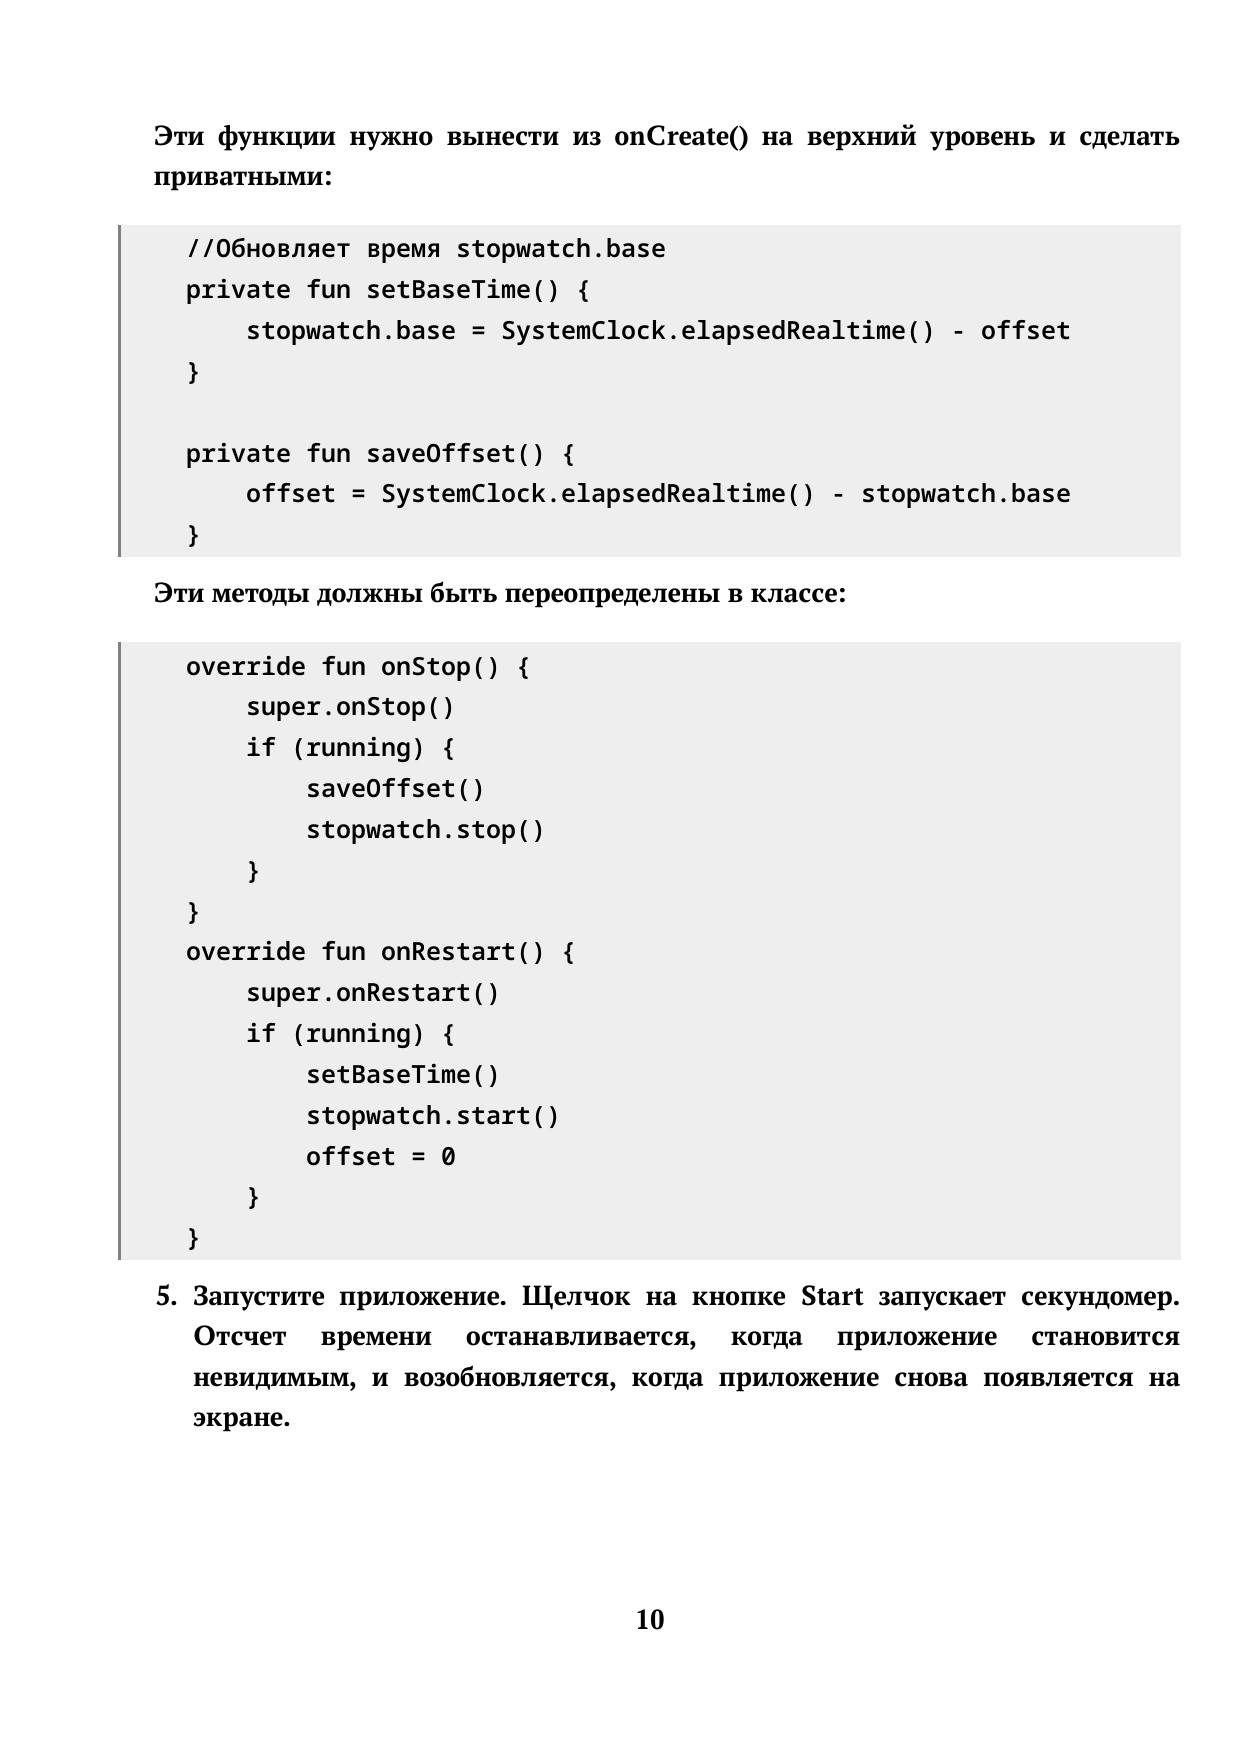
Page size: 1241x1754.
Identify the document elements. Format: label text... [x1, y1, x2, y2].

text Эти методы должны быть переопределены в классе: [118, 575, 1181, 609]
text //Обновляет время stopwatch.base private fun setBaseTime() { stopwatch.base = SystemClock.elapsedRealtime() - offset } private fun saveOffset() { offset = SystemClock.elapsedRealtime() - stopwatch.base } [121, 225, 1181, 557]
list Запустите приложение. Щелчок на кнопке Start запускает секундомер. Отсчет времени останавливается, когда приложение становится невидимым, и возобновляется, когда приложение снова появляется на экране. [156, 1278, 1181, 1432]
text override fun onStop() { super.onStop() if (running) { saveOffset() stopwatch.stop() } } override fun onRestart() { super.onRestart() if (running) { setBaseTime() stopwatch.start() offset = 0 } } [121, 642, 1181, 1260]
list Эти функции нужно вынести из onCreate() на верхний уровень и сделать приватными: [118, 118, 1181, 192]
